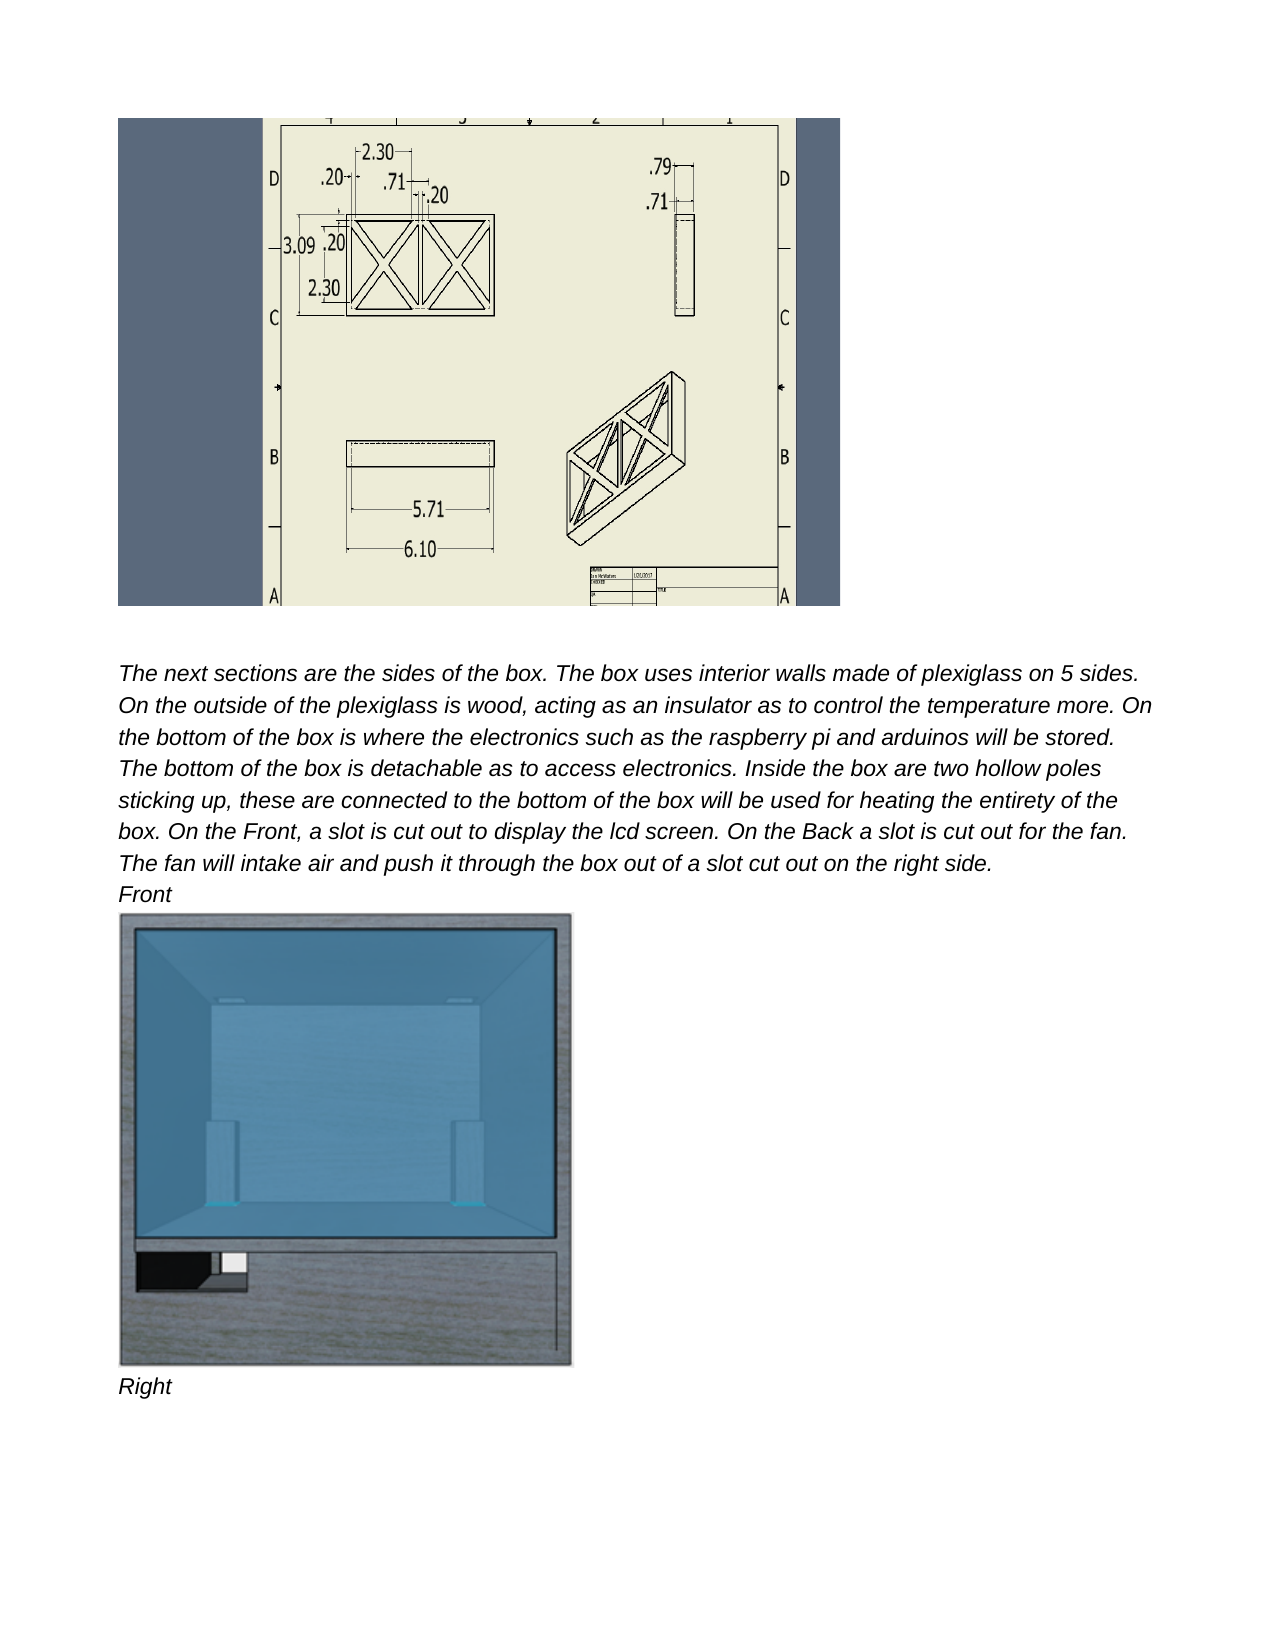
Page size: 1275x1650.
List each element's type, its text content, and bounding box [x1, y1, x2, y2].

picture [118, 912, 575, 1368]
text Front [118, 881, 1157, 908]
text Right [118, 1373, 1157, 1400]
text The next sections are the sides of the box. The box uses interior walls made of plexiglass on 5 sides. On the outside of the plexiglass is wood, acting as an insulator as to control the temperature more. On the bottom of the box is where the electronics such as the raspberry pi and arduinos will be stored. The bottom of the box is detachable as to access electronics. Inside the box are two hollow poles sticking up, these are connected to the bottom of the box will be used for heating the entirety of the box. On the Front, a slot is cut out to display the lcd screen. On the Back a slot is cut out for the fan. The fan will intake air and push it through the box out of a slot cut out on the right side. [118, 660, 1157, 876]
picture [118, 118, 840, 606]
